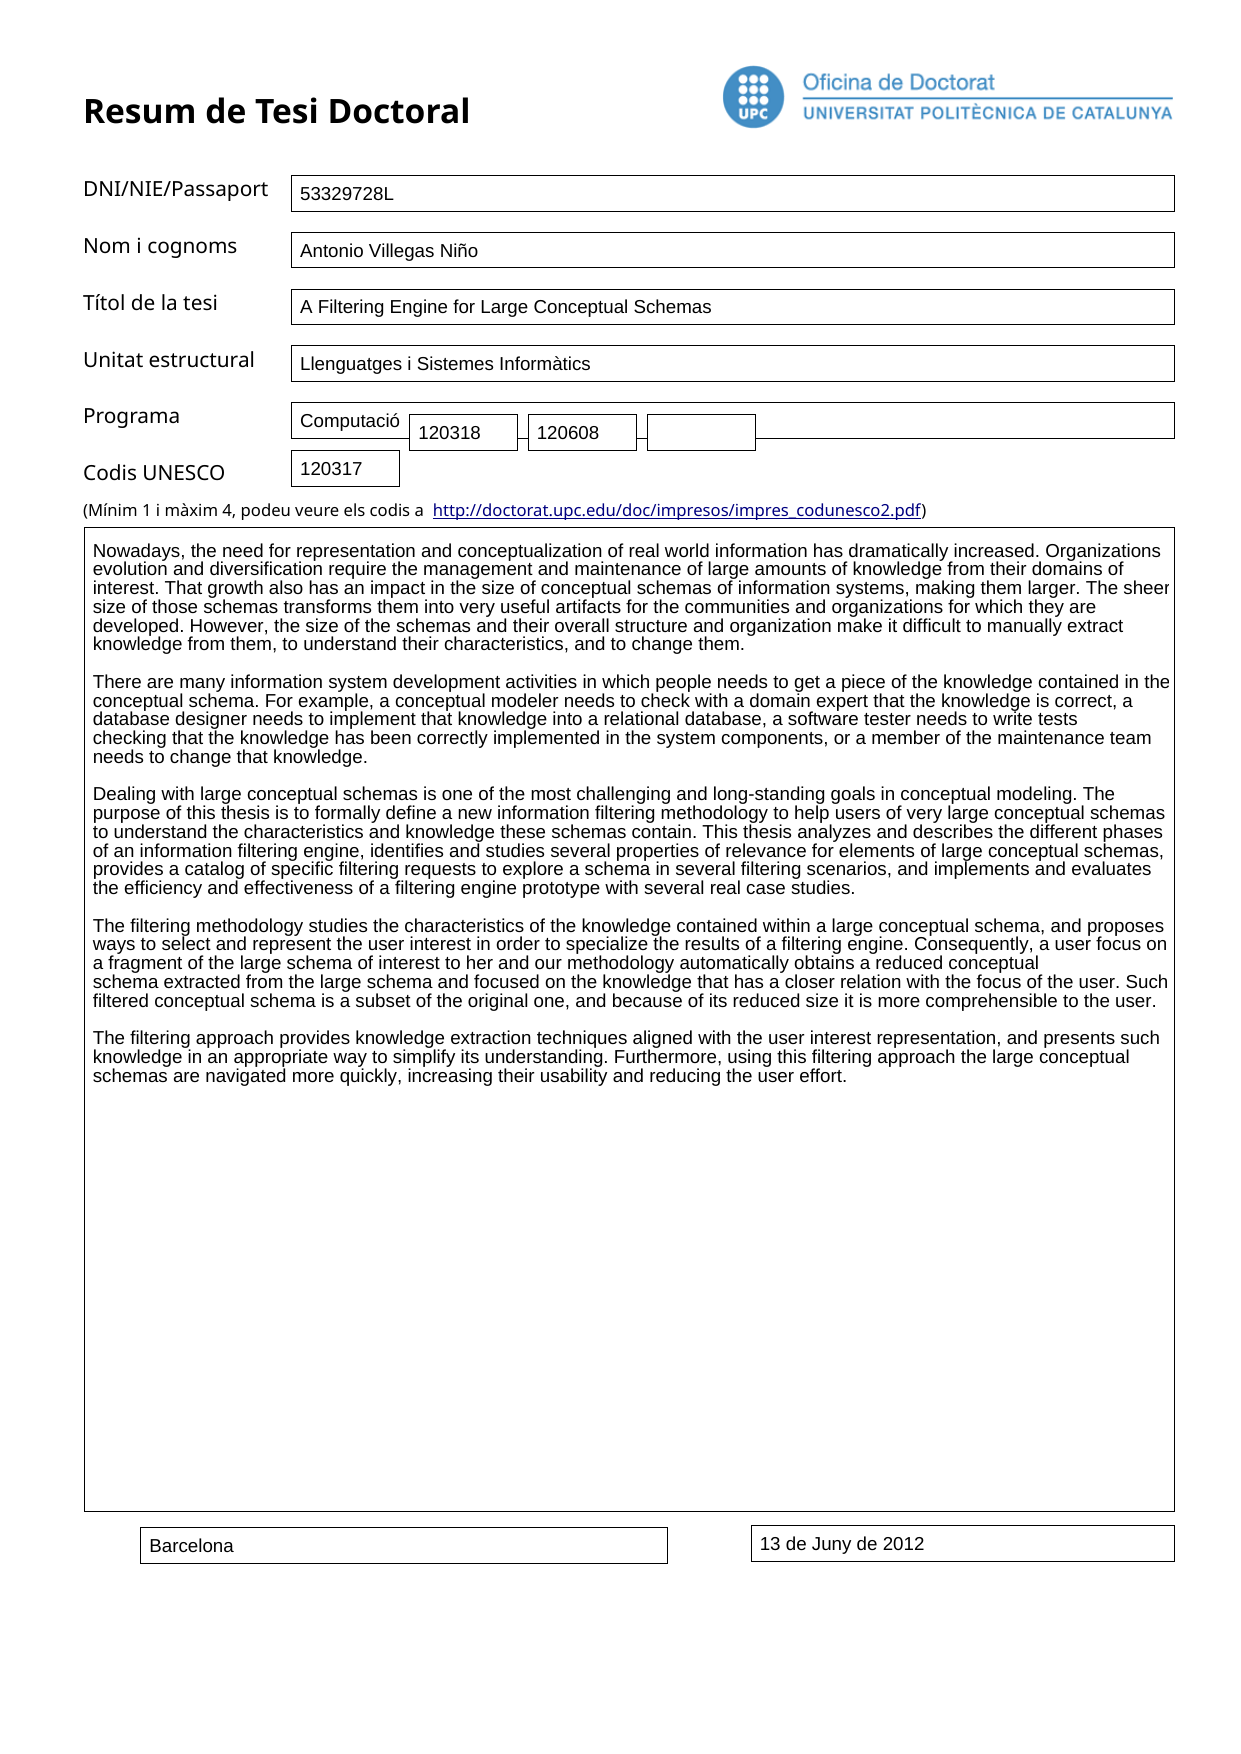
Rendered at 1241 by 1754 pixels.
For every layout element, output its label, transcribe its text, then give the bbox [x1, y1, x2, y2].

text DNI/NIE/Passaport [83, 174, 1174, 203]
text Programa [83, 402, 291, 430]
text Codis UNESCO [83, 458, 291, 487]
text (Mínim 1 i màxim 4, podeu veure els codis a http://doctorat.upc.edu/doc/impresos/impres_codunesco2.pdf) [83, 498, 1174, 521]
text Títol de la tesi [83, 288, 1174, 316]
text Unitat estructural [83, 345, 291, 373]
text [400, 458, 1174, 487]
text Nom i cognoms [83, 231, 1174, 259]
picture [722, 65, 1174, 129]
subtitle Resum de Tesi Doctoral [83, 87, 1174, 133]
